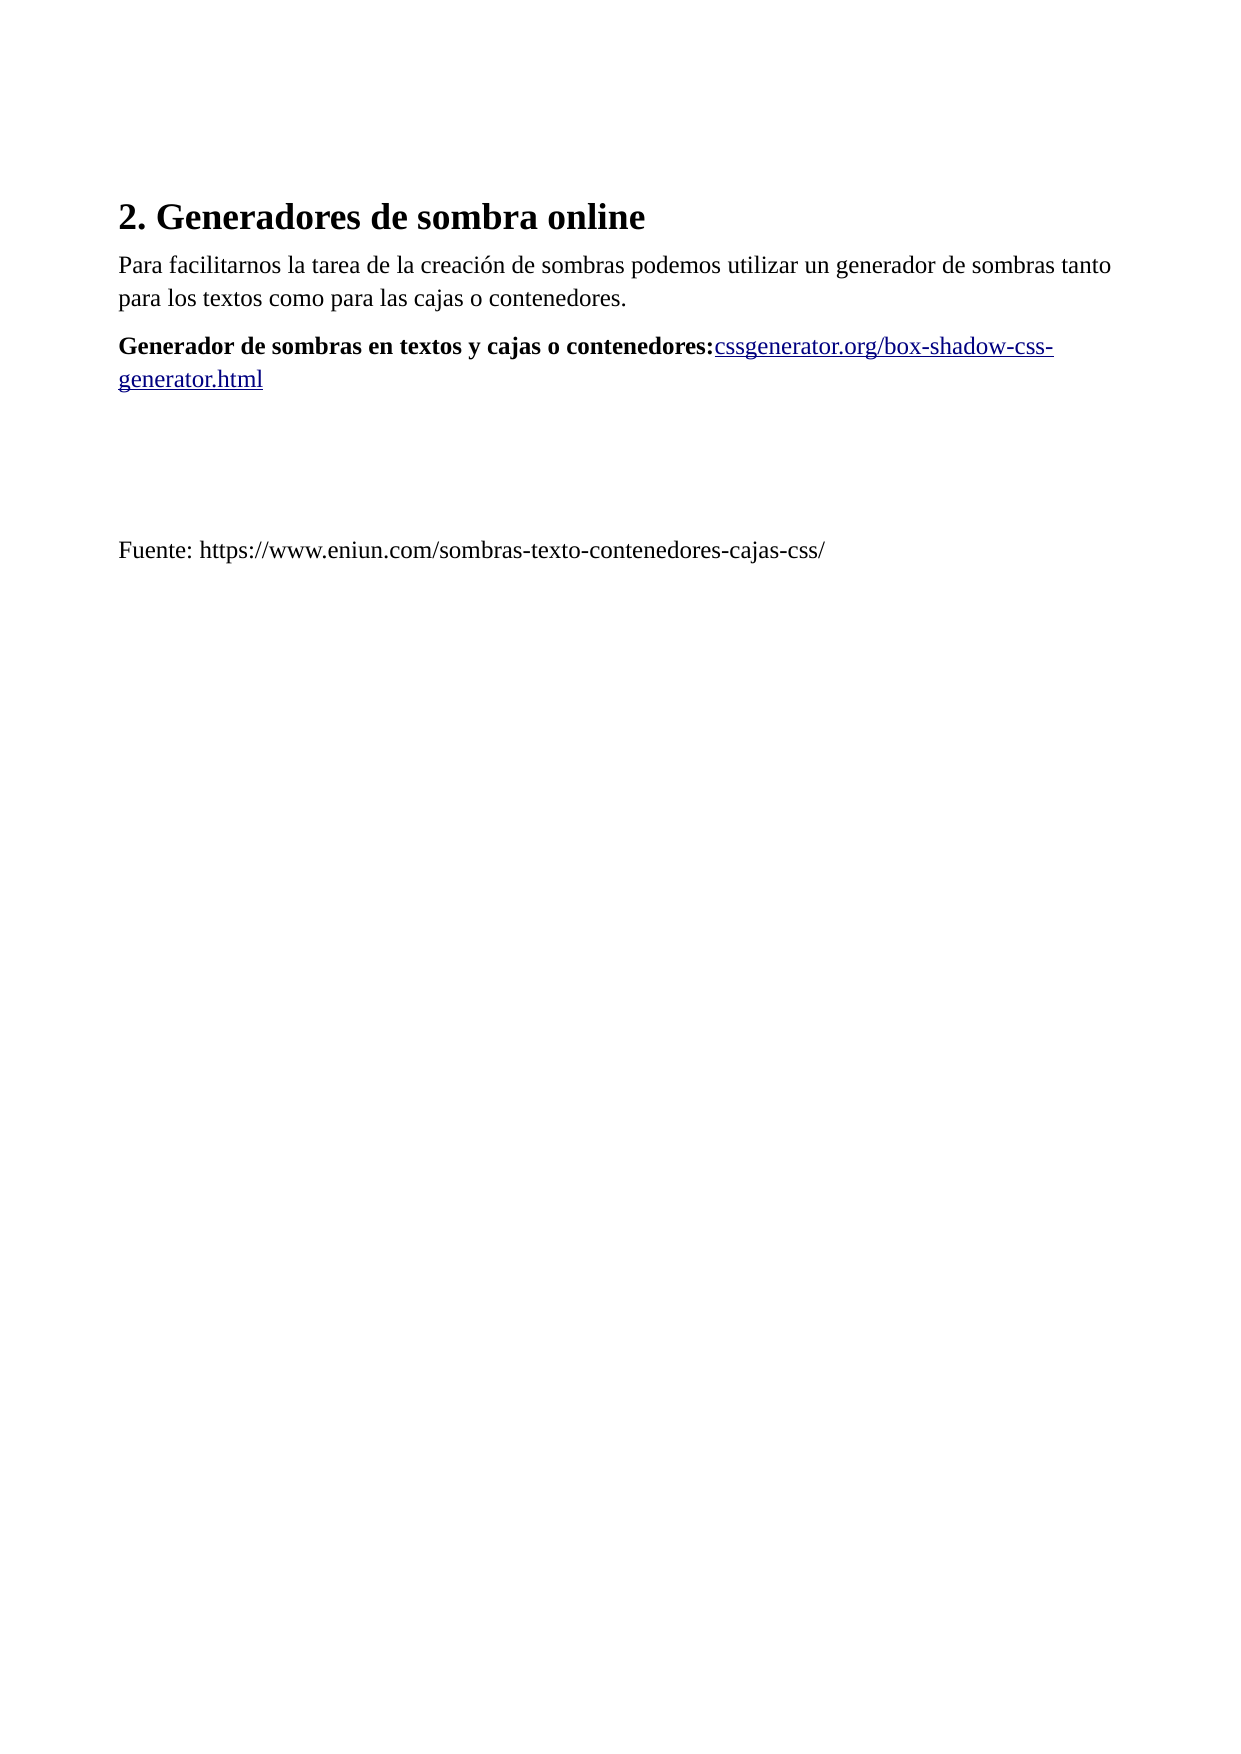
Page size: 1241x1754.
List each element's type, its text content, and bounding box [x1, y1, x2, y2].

subtitle 2. Generadores de sombra online [118, 194, 1122, 238]
text Fuente: https://www.eniun.com/sombras-texto-contenedores-cajas-css/ [118, 535, 1122, 564]
text Para facilitarnos la tarea de la creación de sombras podemos utilizar un generador de sombras tanto para los textos como para las cajas o contenedores. [118, 250, 1122, 312]
text Generador de sombras en textos y cajas o contenedores:cssgenerator.org/box-shadow-css-generator.html [118, 331, 1122, 393]
